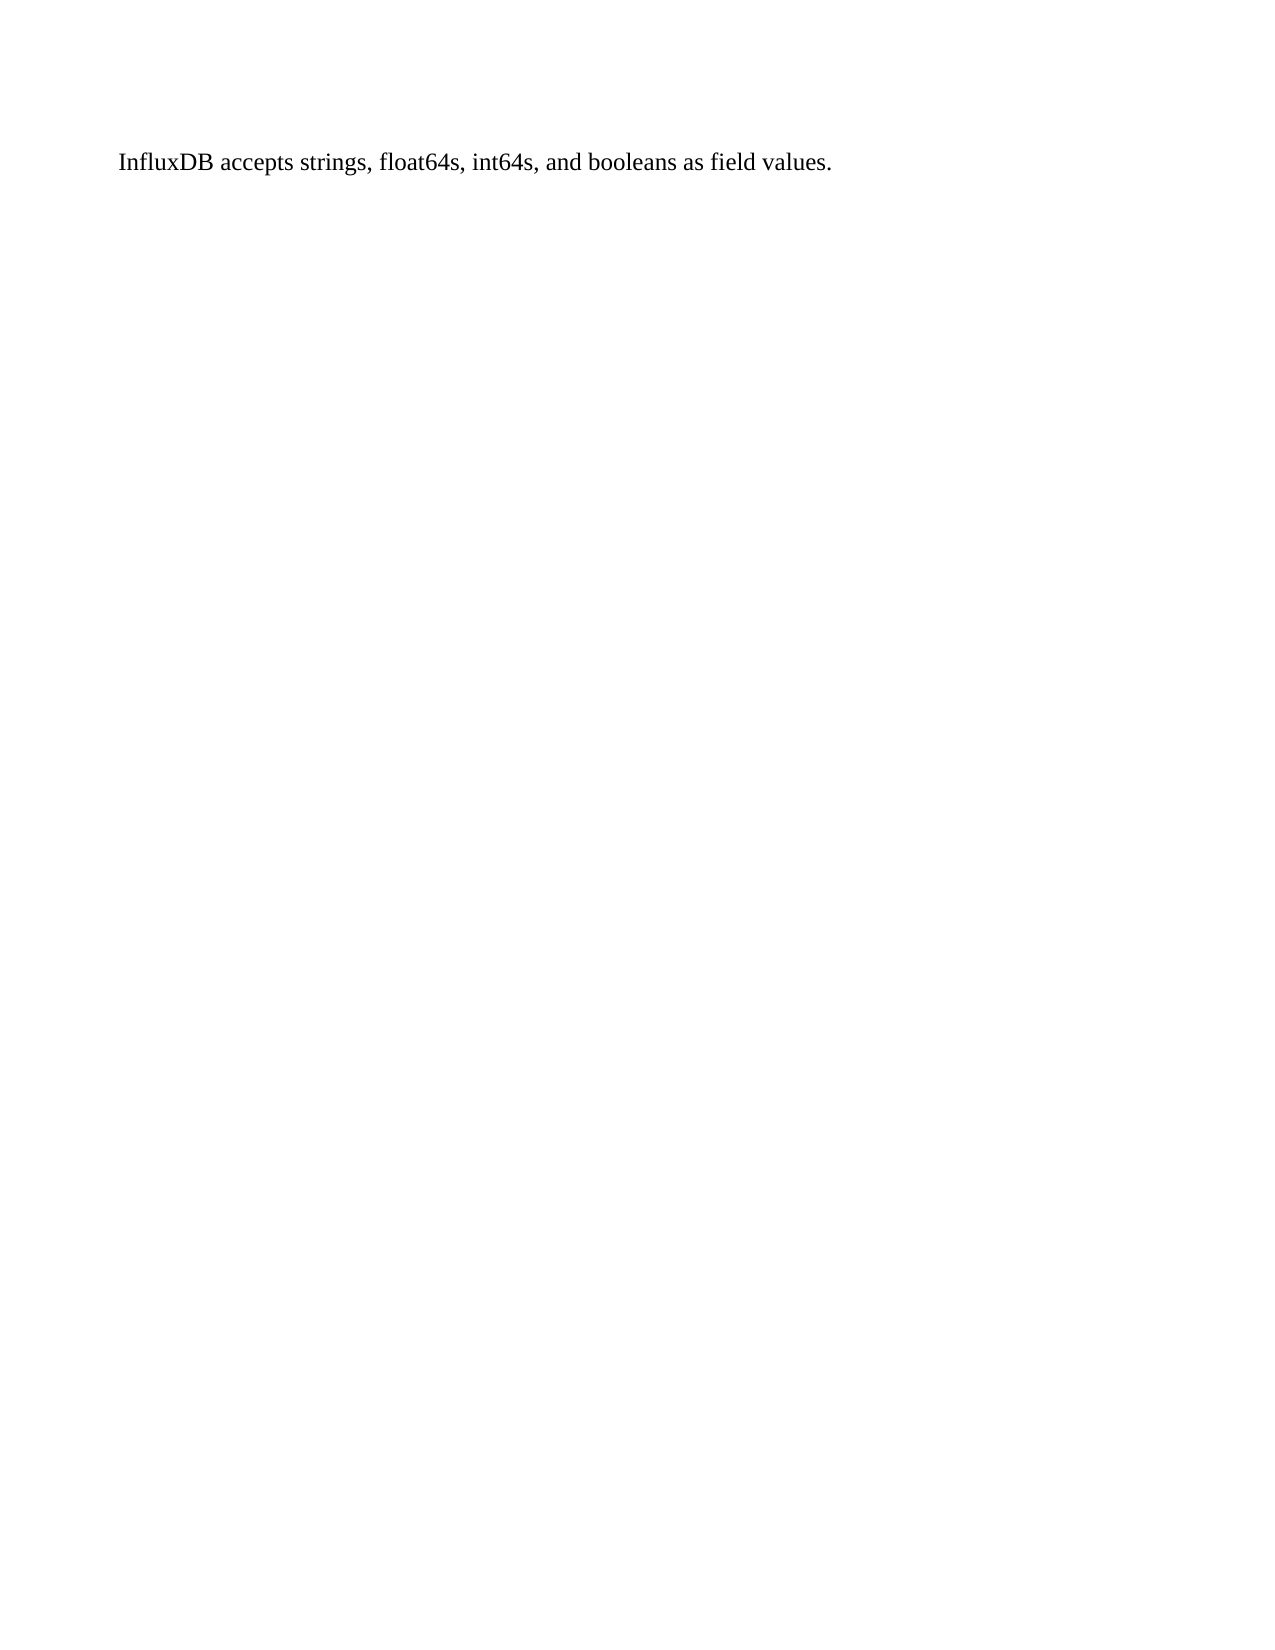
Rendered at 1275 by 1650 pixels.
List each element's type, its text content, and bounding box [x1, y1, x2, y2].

text InfluxDB accepts strings, float64s, int64s, and booleans as field values. [118, 147, 1157, 176]
